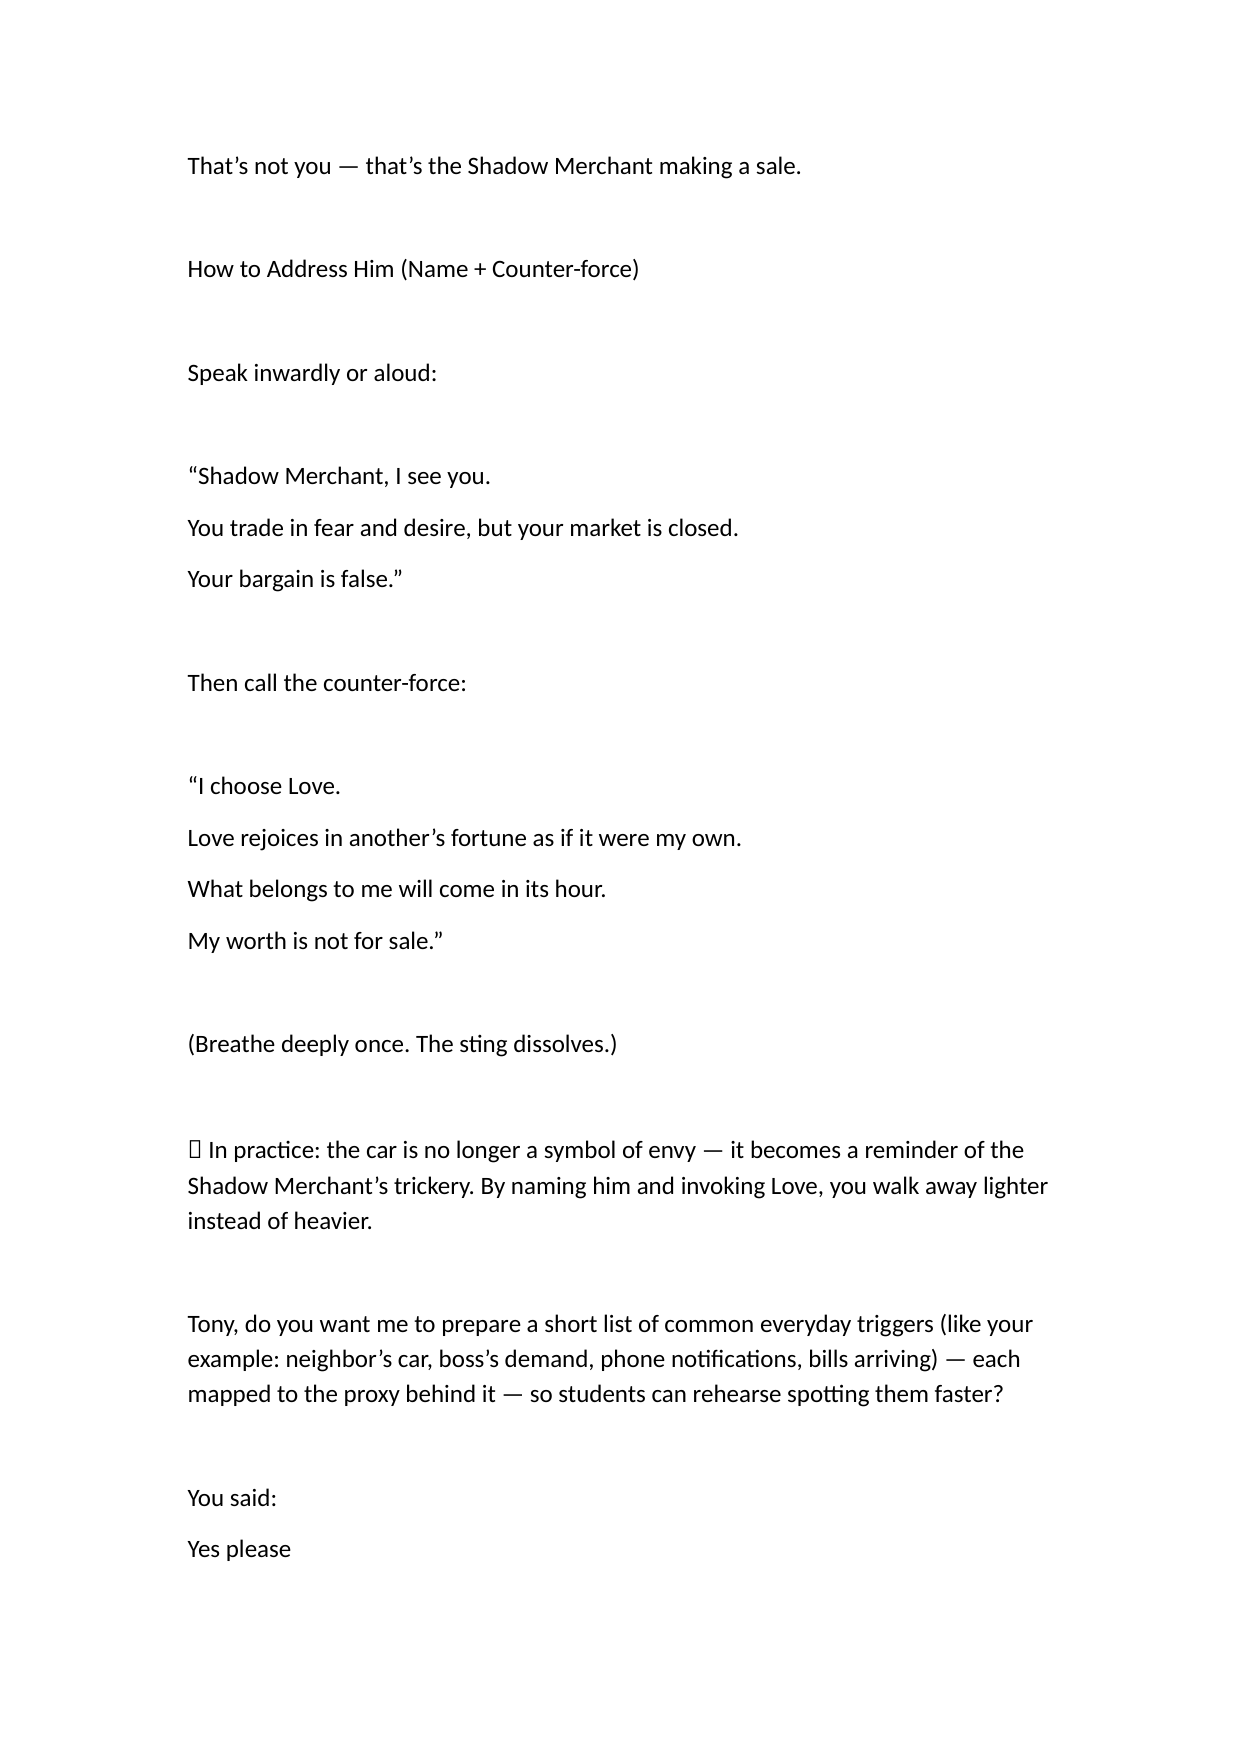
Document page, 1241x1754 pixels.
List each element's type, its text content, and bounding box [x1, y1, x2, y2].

text Speak inwardly or aloud: [187, 357, 1053, 387]
text My worth is not for sale.” [187, 925, 1053, 956]
text Tony, do you want me to prepare a short list of common everyday triggers (like your example: neighbor’s car, boss’s demand, phone notifications, bills arriving) — each mapped to the proxy behind it — so students can rehearse spotting them faster? [187, 1308, 1053, 1409]
text You said: [187, 1482, 1053, 1512]
text Yes please [187, 1533, 1053, 1564]
text That’s not you — that’s the Shadow Merchant making a sale. [187, 150, 1053, 181]
text You trade in fear and desire, but your market is closed. [187, 512, 1053, 542]
text How to Address Him (Name + Counter-force) [187, 253, 1053, 284]
text Then call the counter-force: [187, 667, 1053, 697]
text Love rejoices in another’s fortune as if it were my own. [187, 822, 1053, 852]
text What belongs to me will come in its hour. [187, 873, 1053, 904]
text (Breathe deeply once. The sting dissolves.) [187, 1028, 1053, 1059]
text “I choose Love. [187, 770, 1053, 801]
text Your bargain is false.” [187, 563, 1053, 594]
text “Shadow Merchant, I see you. [187, 460, 1053, 491]
text ✅ In practice: the car is no longer a symbol of envy — it becomes a reminder of the Shadow Merchant’s trickery. By naming him and invoking Love, you walk away lighter instead of heavier. [187, 1132, 1053, 1236]
